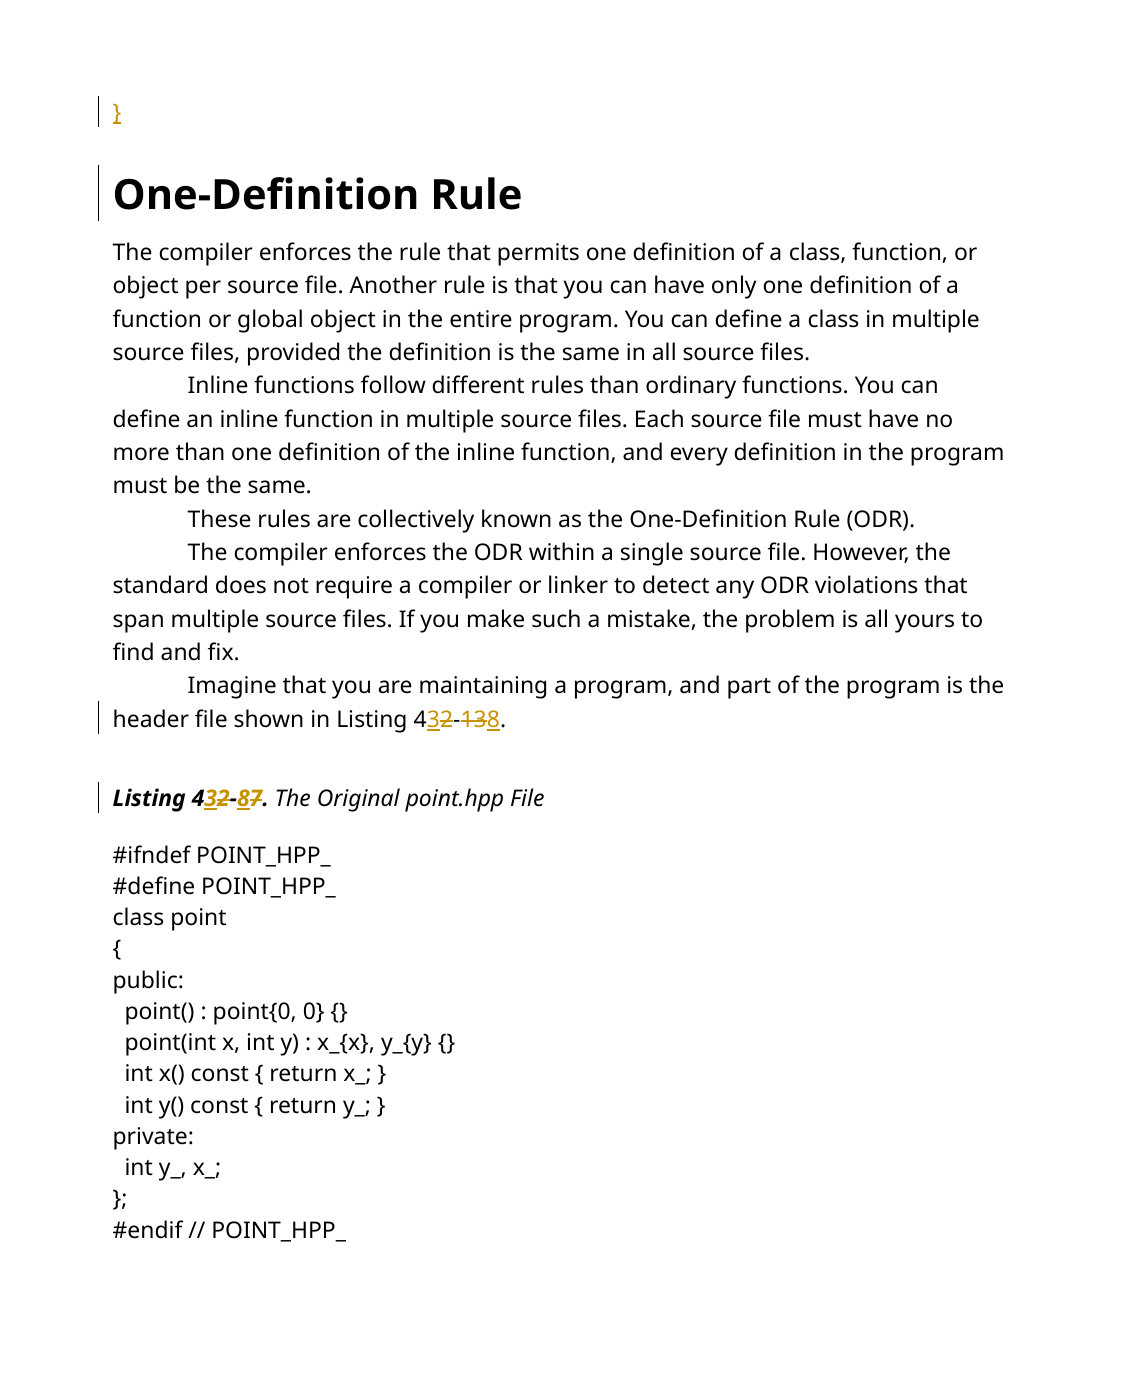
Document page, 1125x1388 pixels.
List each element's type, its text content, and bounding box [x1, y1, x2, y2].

text Inline functions follow different rules than ordinary functions. You can define an inline function in multiple source files. Each source file must have no more than one definition of the inline function, and every definition in the program must be the same. [112, 367, 1012, 501]
text } [112, 96, 1012, 127]
text private: [112, 1120, 1012, 1151]
text Listing 43-8. The Original point.hpp File [112, 782, 1012, 813]
text The compiler enforces the ODR within a single source file. However, the standard does not require a compiler or linker to detect any ODR violations that span multiple source files. If you make such a mistake, the problem is all yours to find and fix. [112, 534, 1012, 667]
text { [112, 932, 1012, 964]
text int y() const { return y_; } [112, 1089, 1012, 1120]
text #endif // POINT_HPP_ [112, 1214, 1012, 1245]
text #ifndef POINT_HPP_ [112, 839, 1012, 870]
text point() : point{0, 0} {} [112, 995, 1012, 1026]
text These rules are collectively known as the One-Definition Rule (ODR). [112, 501, 1012, 534]
text int x() const { return x_; } [112, 1057, 1012, 1089]
text point(int x, int y) : x_{x}, y_{y} {} [112, 1026, 1012, 1057]
text public: [112, 964, 1012, 995]
text }; [112, 1182, 1012, 1214]
text class point [112, 901, 1012, 932]
text The compiler enforces the rule that permits one definition of a class, function, or object per source file. Another rule is that you can have only one definition of a function or global object in the entire program. You can define a class in multiple source files, provided the definition is the same in all source files. [112, 234, 1012, 367]
text #define POINT_HPP_ [112, 870, 1012, 901]
text int y_, x_; [112, 1151, 1012, 1182]
text Imagine that you are maintaining a program, and part of the program is the header file shown in Listing 43-8. [112, 667, 1012, 734]
subtitle One-Definition Rule [112, 165, 1012, 221]
